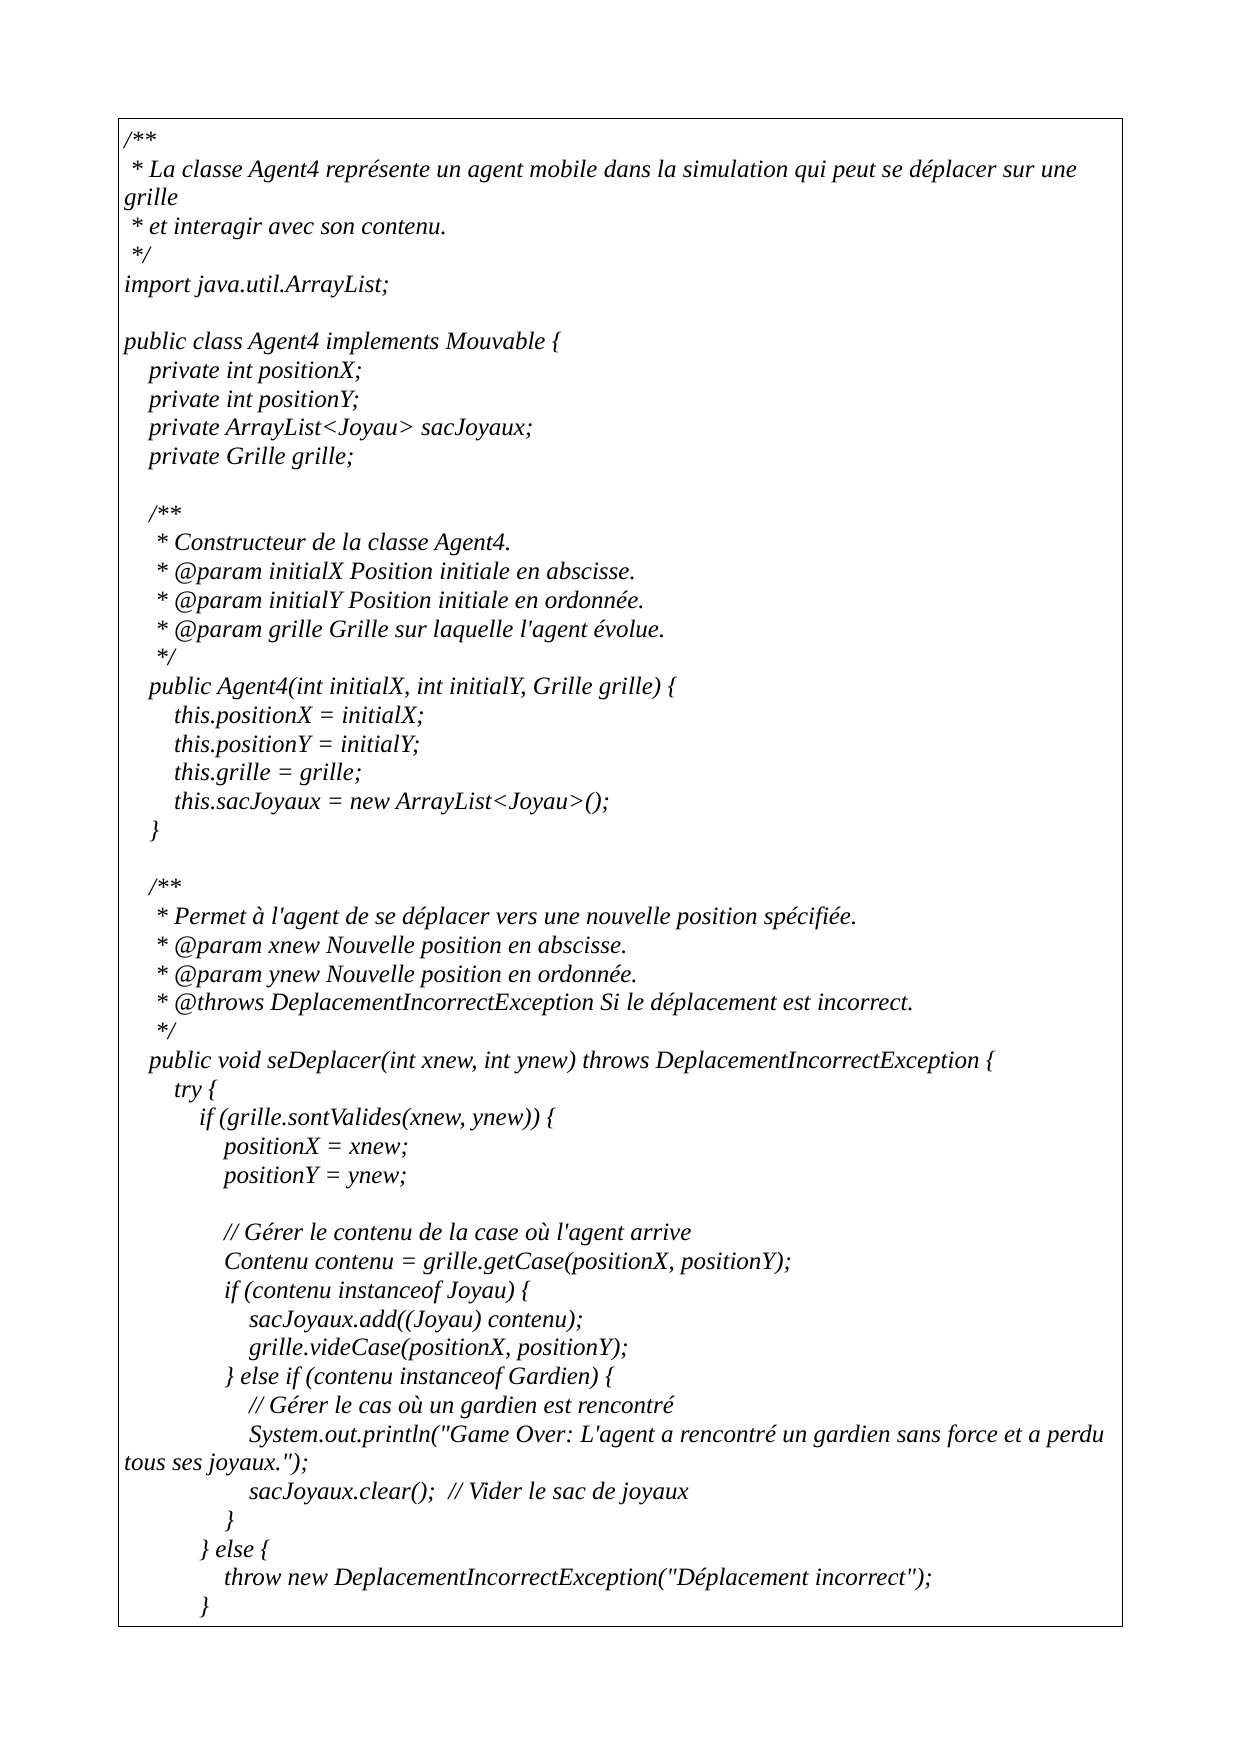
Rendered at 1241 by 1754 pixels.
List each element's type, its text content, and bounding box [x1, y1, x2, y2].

table_header /** * La classe Agent4 représente un agent mobile dans la simulation qui peut se déplacer sur une grille * et interagir avec son contenu. */ import java.util.ArrayList; public class Agent4 implements Mouvable { private int positionX; private int positionY; private ArrayList<Joyau> sacJoyaux; private Grille grille; /** * Constructeur de la classe Agent4. * @param initialX Position initiale en abscisse. * @param initialY Position initiale en ordonnée. * @param grille Grille sur laquelle l'agent évolue. */ public Agent4(int initialX, int initialY, Grille grille) { this.positionX = initialX; this.positionY = initialY; this.grille = grille; this.sacJoyaux = new ArrayList<Joyau>(); } /** * Permet à l'agent de se déplacer vers une nouvelle position spécifiée. * @param xnew Nouvelle position en abscisse. * @param ynew Nouvelle position en ordonnée. * @throws DeplacementIncorrectException Si le déplacement est incorrect. */ public void seDeplacer(int xnew, int ynew) throws DeplacementIncorrectException { try { if (grille.sontValides(xnew, ynew)) { positionX = xnew; positionY = ynew; // Gérer le contenu de la case où l'agent arrive Contenu contenu = grille.getCase(positionX, positionY); if (contenu instanceof Joyau) { sacJoyaux.add((Joyau) contenu); grille.videCase(positionX, positionY); } else if (contenu instanceof Gardien) { // Gérer le cas où un gardien est rencontré System.out.println("Game Over: L'agent a rencontré un gardien sans force et a perdu tous ses joyaux."); sacJoyaux.clear(); // Vider le sac de joyaux } } else { throw new DeplacementIncorrectException("Déplacement incorrect"); } [119, 119, 1122, 1626]
